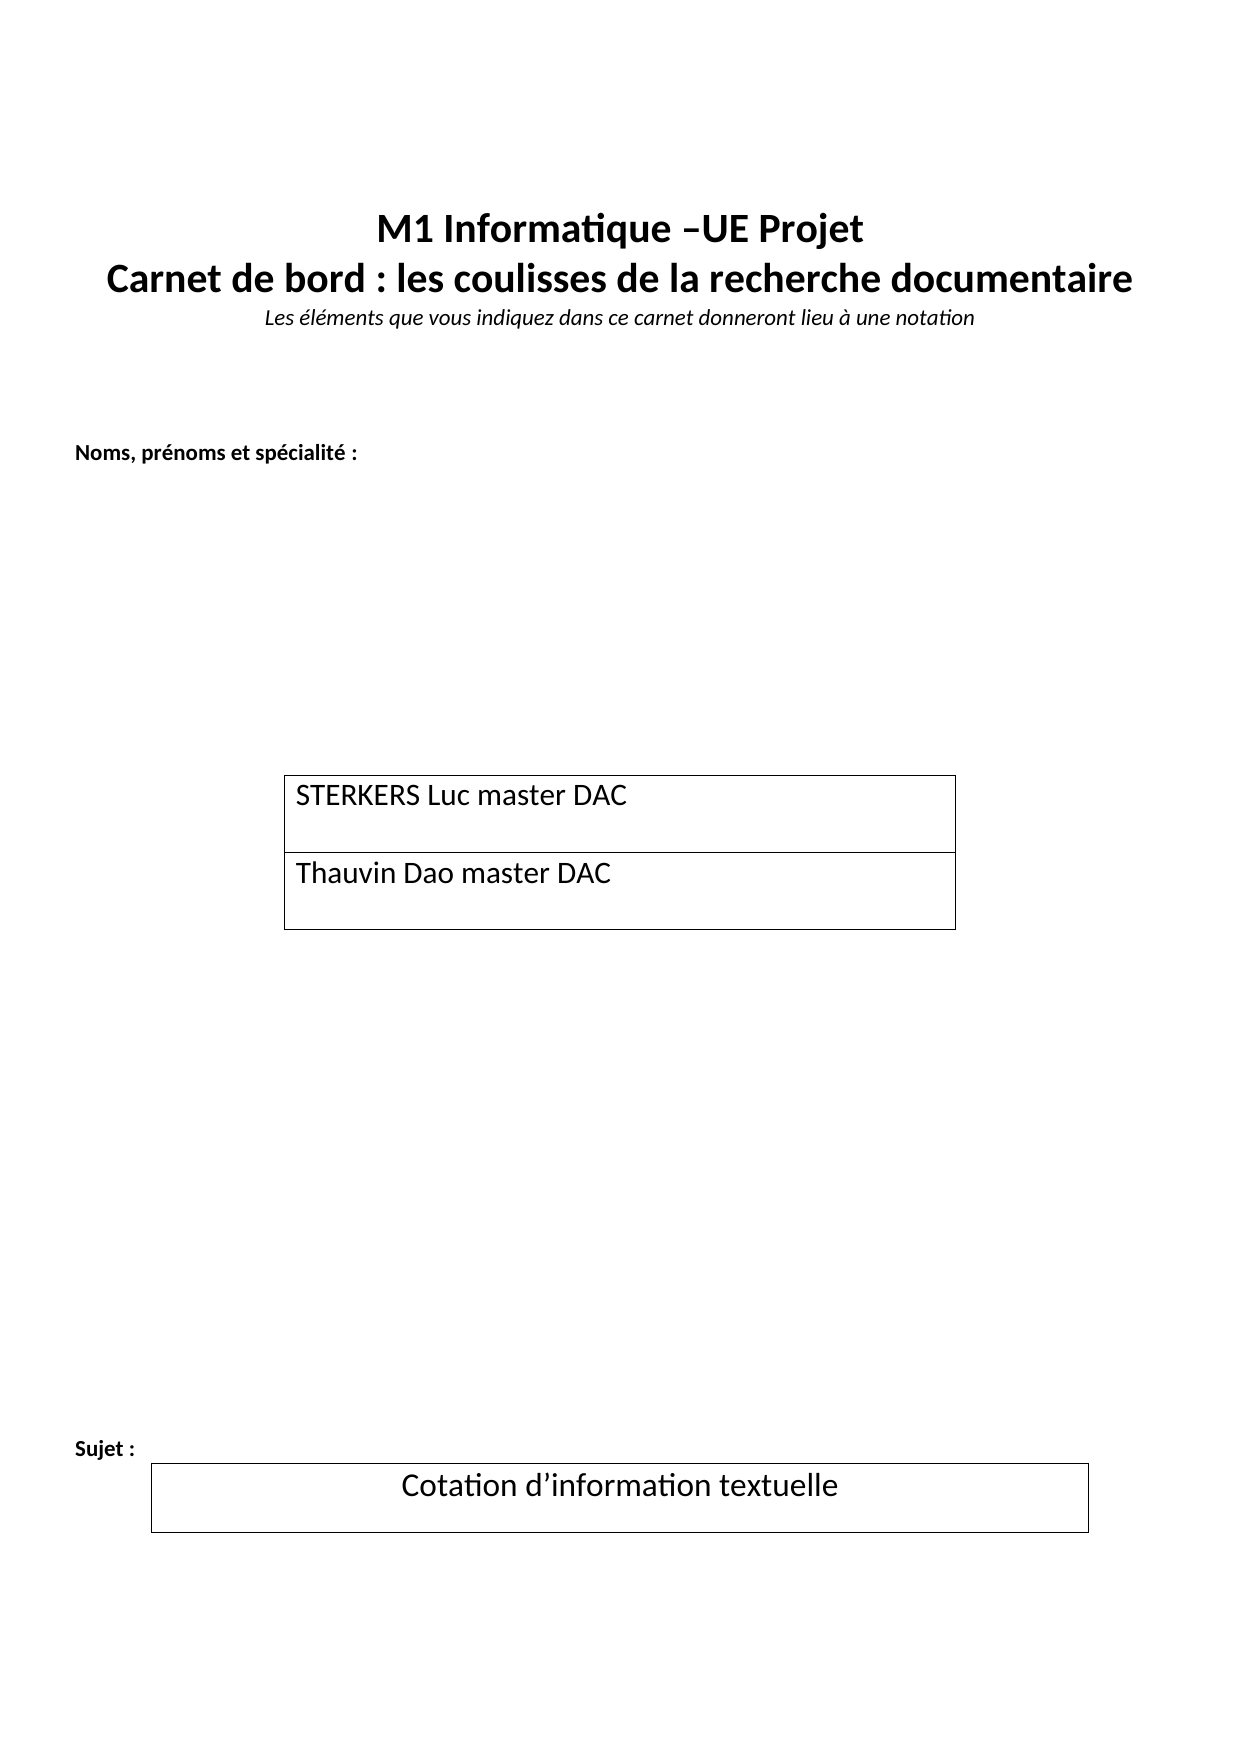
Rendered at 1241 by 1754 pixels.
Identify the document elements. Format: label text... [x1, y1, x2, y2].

table_header Cotation d’information textuelle [152, 1464, 1088, 1532]
text Sujet : [75, 1434, 1165, 1462]
text Carnet de bord : les coulisses de la recherche documentaire [75, 252, 1165, 303]
table_header STERKERS Luc master DAC [285, 776, 955, 852]
text Les éléments que vous indiquez dans ce carnet donneront lieu à une notation [75, 303, 1165, 331]
text M1 Informatique –UE Projet [75, 202, 1165, 252]
text Noms, prénoms et spécialité : [75, 438, 1165, 466]
table_cell Thauvin Dao master DAC [285, 853, 955, 929]
